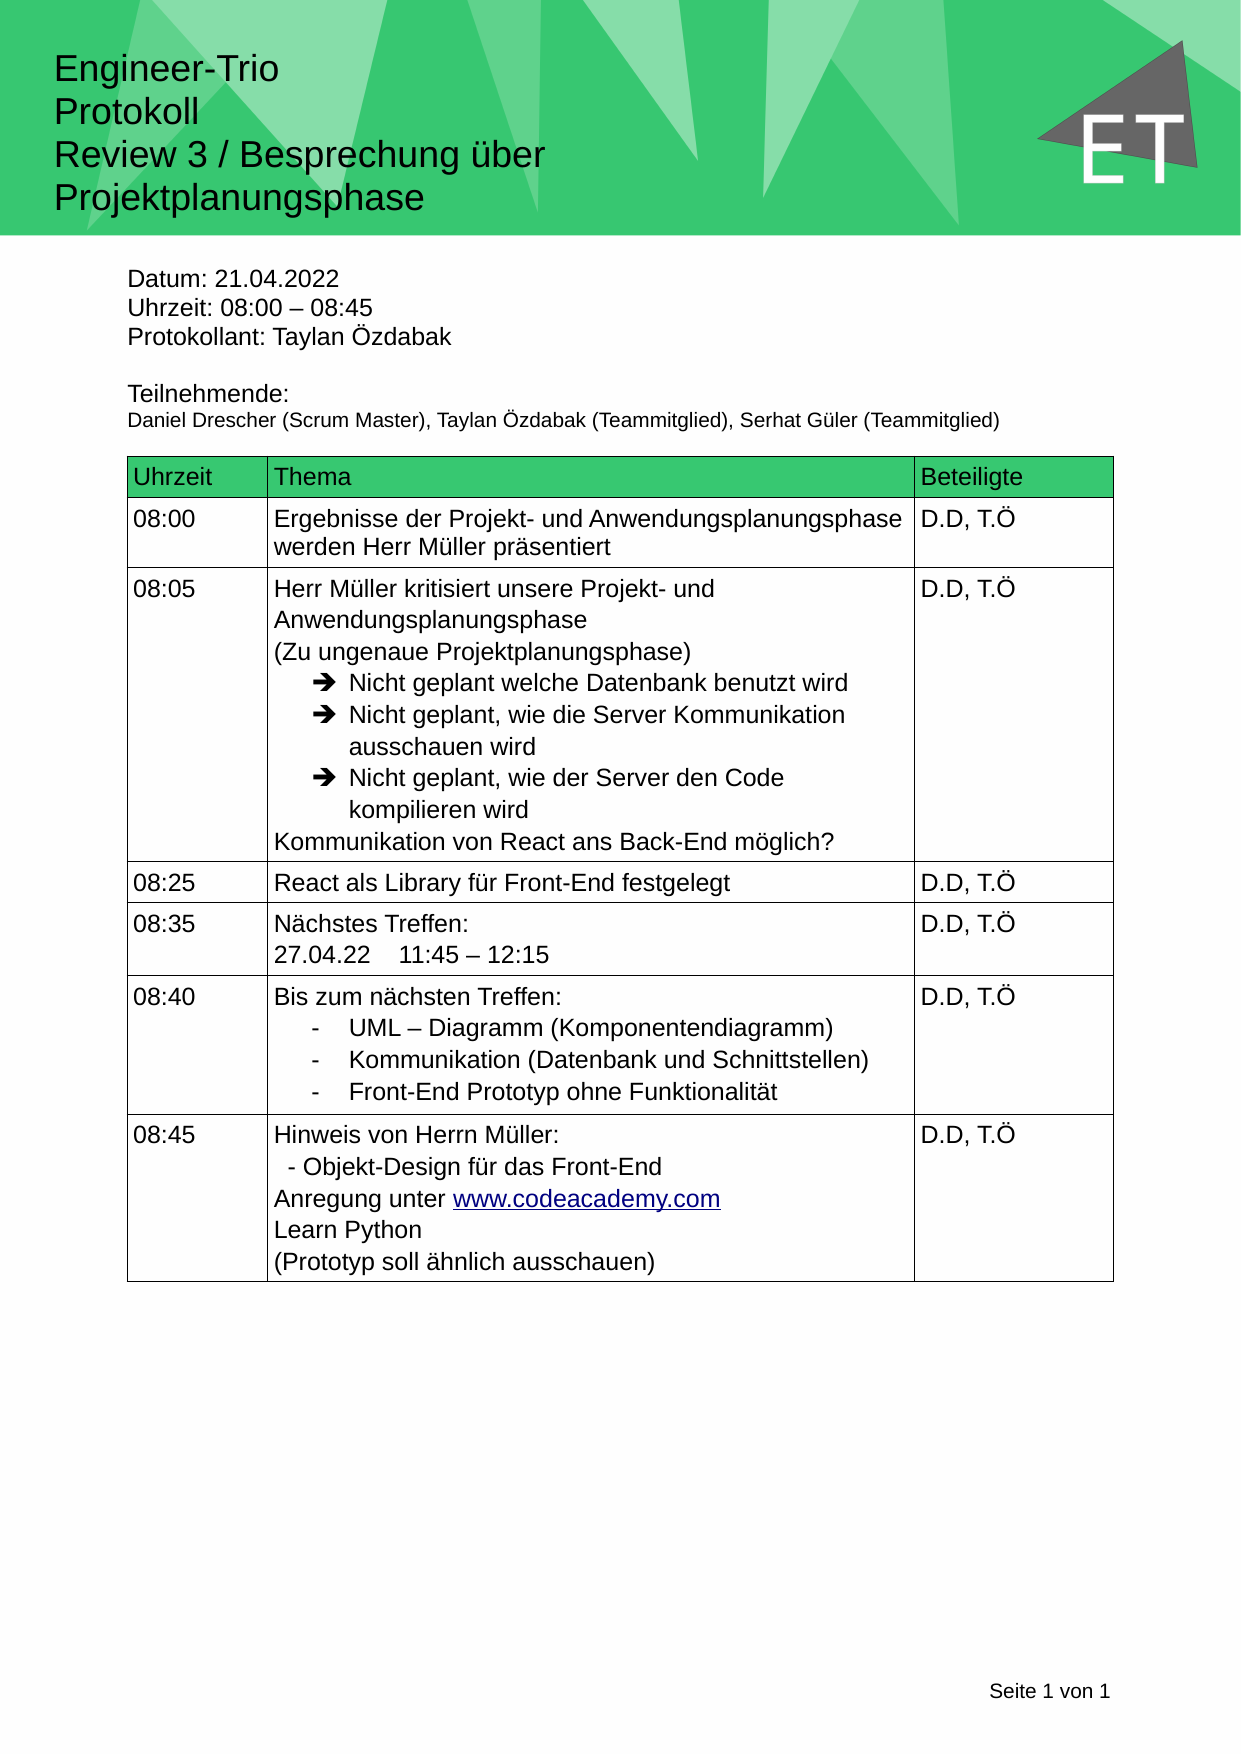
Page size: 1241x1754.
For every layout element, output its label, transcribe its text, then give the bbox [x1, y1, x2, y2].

table_cell 08:40 [128, 976, 267, 1114]
table_cell Herr Müller kritisiert unsere Projekt- und Anwendungsplanungsphase (Zu ungenaue Projektplanungsphase) Nicht geplant welche Datenbank benutzt wird Nicht geplant, wie die Server Kommunikation ausschauen wird Nicht geplant, wie der Server den Code kompilieren wird Kommunikation von React ans Back-End möglich? [268, 568, 914, 861]
table_cell D.D, T.Ö [915, 862, 1113, 902]
table_cell 08:25 [128, 862, 267, 902]
table_cell 08:00 [128, 498, 267, 567]
text Uhrzeit: 08:00 – 08:45 [127, 293, 1113, 321]
table_cell 08:45 [128, 1115, 267, 1281]
table_cell 08:35 [128, 903, 267, 975]
table_cell Nächstes Treffen: 27.04.22 11:45 – 12:15 [268, 903, 914, 975]
table_header Thema [268, 457, 914, 497]
table_cell 08:05 [128, 568, 267, 861]
table_cell Bis zum nächsten Treffen: UML – Diagramm (Komponentendiagramm) Kommunikation (Datenbank und Schnittstellen) Front-End Prototyp ohne Funktionalität [268, 976, 914, 1114]
table_cell React als Library für Front-End festgelegt [268, 862, 914, 902]
text Teilnehmende: [127, 379, 1113, 408]
text Daniel Drescher (Scrum Master), Taylan Özdabak (Teammitglied), Serhat Güler (Teammitglied) [127, 408, 1113, 432]
table_header Uhrzeit [128, 457, 267, 497]
table_cell D.D, T.Ö [915, 568, 1113, 861]
table_cell D.D, T.Ö [915, 1115, 1113, 1281]
table_cell D.D, T.Ö [915, 976, 1113, 1114]
text Protokollant: Taylan Özdabak [127, 321, 1113, 350]
table_cell Ergebnisse der Projekt- und Anwendungsplanungsphase werden Herr Müller präsentiert [268, 498, 914, 567]
table_cell D.D, T.Ö [915, 903, 1113, 975]
table_header Beteiligte [915, 457, 1113, 497]
text Datum: 21.04.2022 [127, 264, 1113, 293]
table_cell Hinweis von Herrn Müller: - Objekt-Design für das Front-End Anregung unter www.codeacademy.com Learn Python (Prototyp soll ähnlich ausschauen) [268, 1115, 914, 1281]
table_cell D.D, T.Ö [915, 498, 1113, 567]
